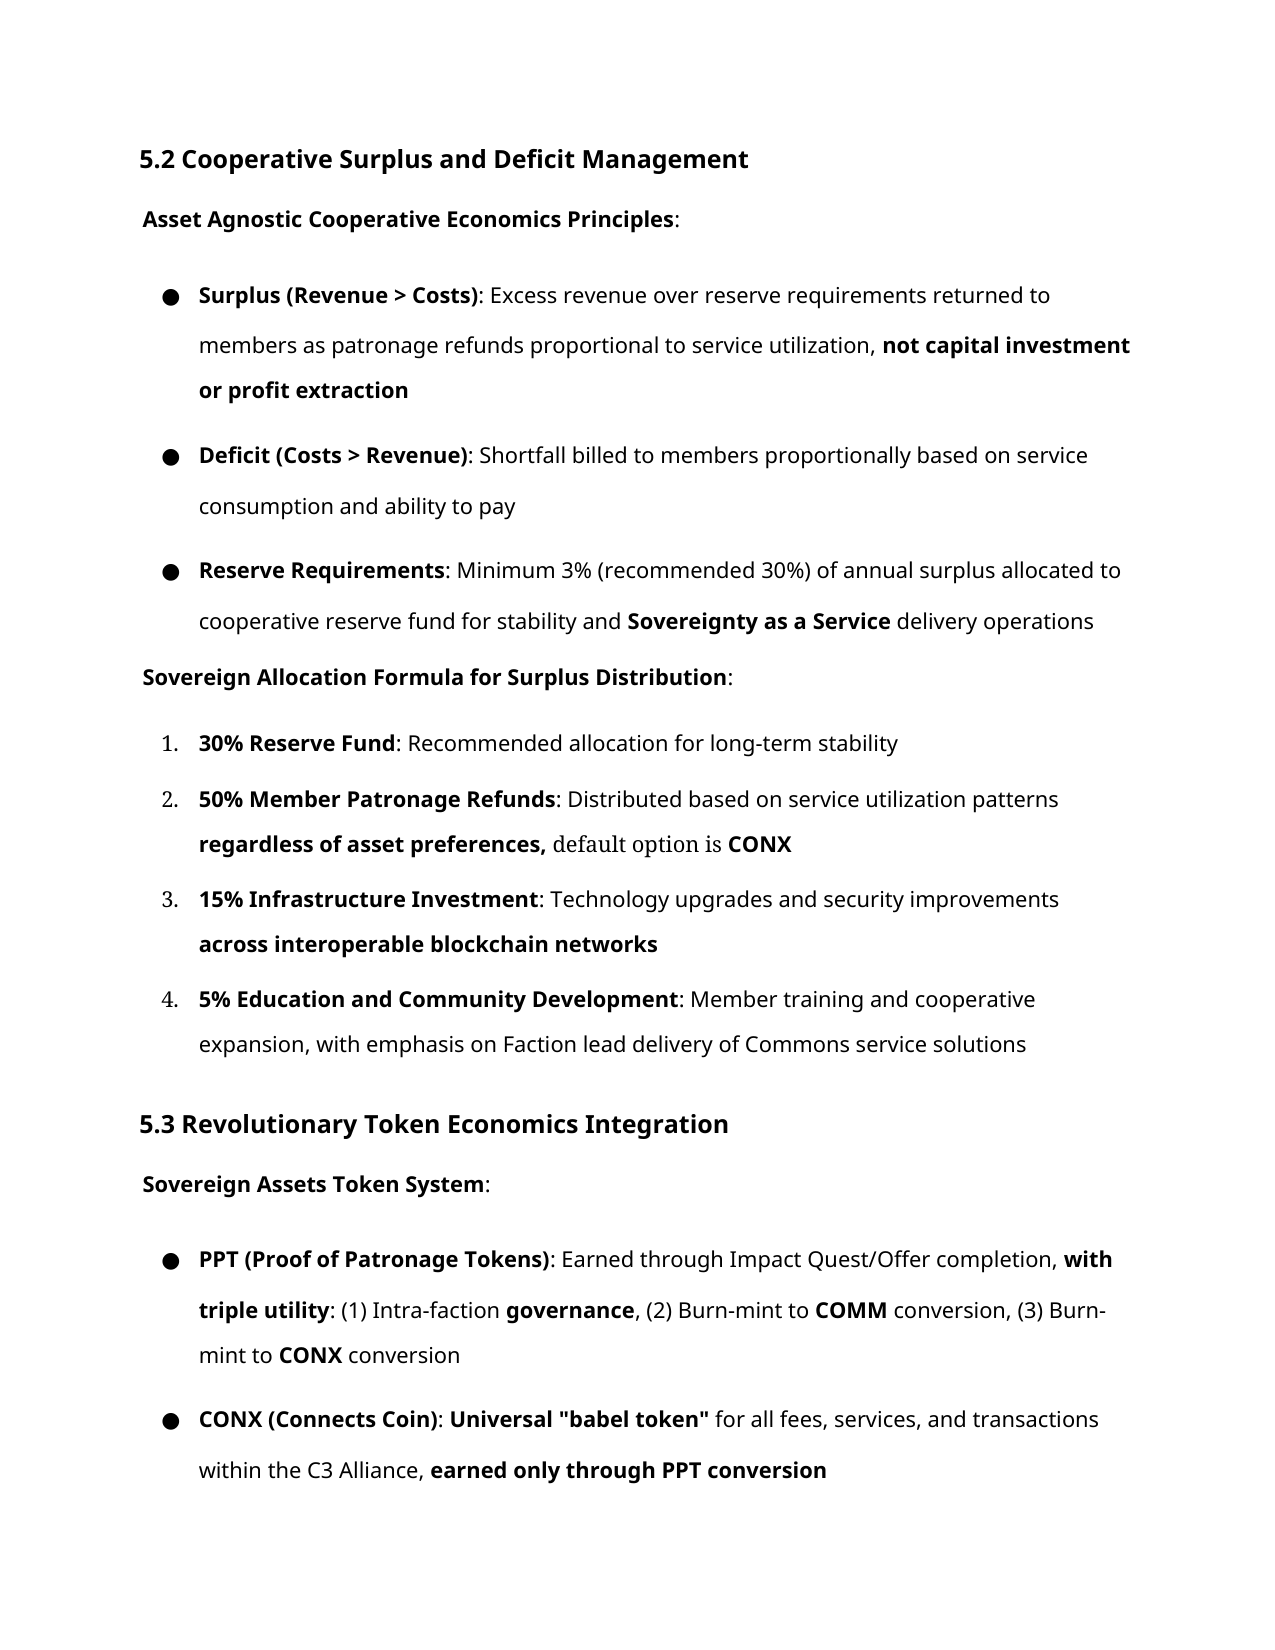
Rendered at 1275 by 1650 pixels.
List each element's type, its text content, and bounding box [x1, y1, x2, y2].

list PPT (Proof of Patronage Tokens): Earned through Impact Quest/Offer completion, with triple utility: (1) Intra-faction governance, (2) Burn-mint to COMM conversion, (3) Burn-mint to CONX conversion [161, 1235, 1133, 1369]
text Sovereign Allocation Formula for Surplus Distribution: [142, 662, 1133, 691]
list 5% Education and Community Development: Member training and cooperative expansion, with emphasis on Faction lead delivery of Commons service solutions [161, 984, 1133, 1059]
list Reserve Requirements: Minimum 3% (recommended 30%) of annual surplus allocated to cooperative reserve fund for stability and Sovereignty as a Service delivery operations [161, 546, 1133, 636]
list Surplus (Revenue > Costs): Excess revenue over reserve requirements returned to members as patronage refunds proportional to service utilization, not capital investment or profit extraction [161, 271, 1133, 405]
text Sovereign Assets Token System: [142, 1169, 1133, 1198]
text Asset Agnostic Cooperative Economics Principles: [142, 204, 1133, 234]
list 50% Member Patronage Refunds: Distributed based on service utilization patterns regardless of asset preferences, default option is CONX [161, 784, 1133, 858]
text 5.3 Revolutionary Token Economics Integration [139, 1107, 1133, 1141]
list 30% Reserve Fund: Recommended allocation for long-term stability [161, 728, 1133, 758]
text 5.2 Cooperative Surplus and Deficit Management [139, 142, 1133, 176]
list 15% Infrastructure Investment: Technology upgrades and security improvements across interoperable blockchain networks [161, 884, 1133, 959]
list Deficit (Costs > Revenue): Shortfall billed to members proportionally based on service consumption and ability to pay [161, 431, 1133, 520]
list CONX (Connects Coin): Universal "babel token" for all fees, services, and transactions within the C3 Alliance, earned only through PPT conversion [161, 1395, 1133, 1485]
